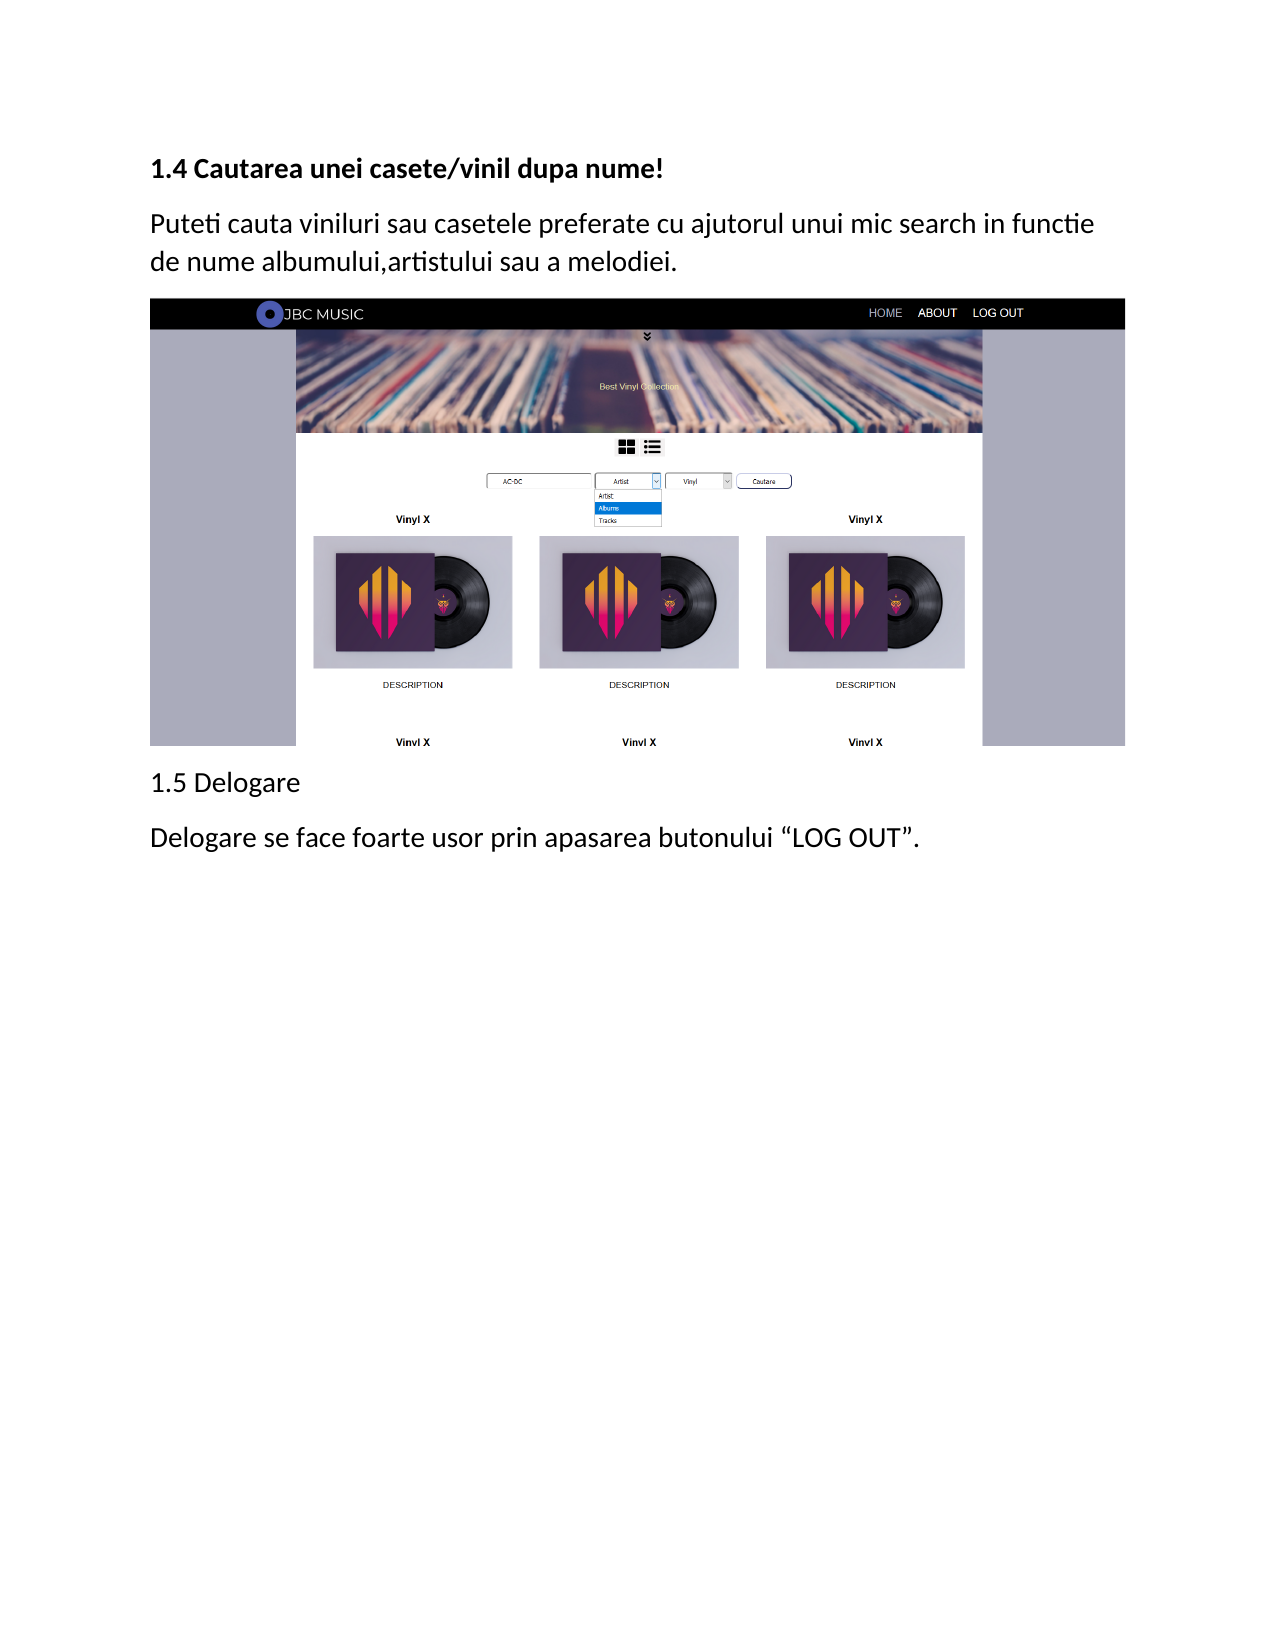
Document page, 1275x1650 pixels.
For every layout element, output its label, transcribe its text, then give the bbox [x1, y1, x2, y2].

list Cautarea unei casete/vinil dupa nume! [150, 150, 1125, 186]
text Delogare se face foarte usor prin apasarea butonului “LOG OUT”. [150, 819, 1125, 855]
list Delogare [150, 764, 1125, 800]
text Puteti cauta viniluri sau casetele preferate cu ajutorul unui mic search in functie de nume albumului,artistului sau a melodiei. [150, 205, 1125, 278]
